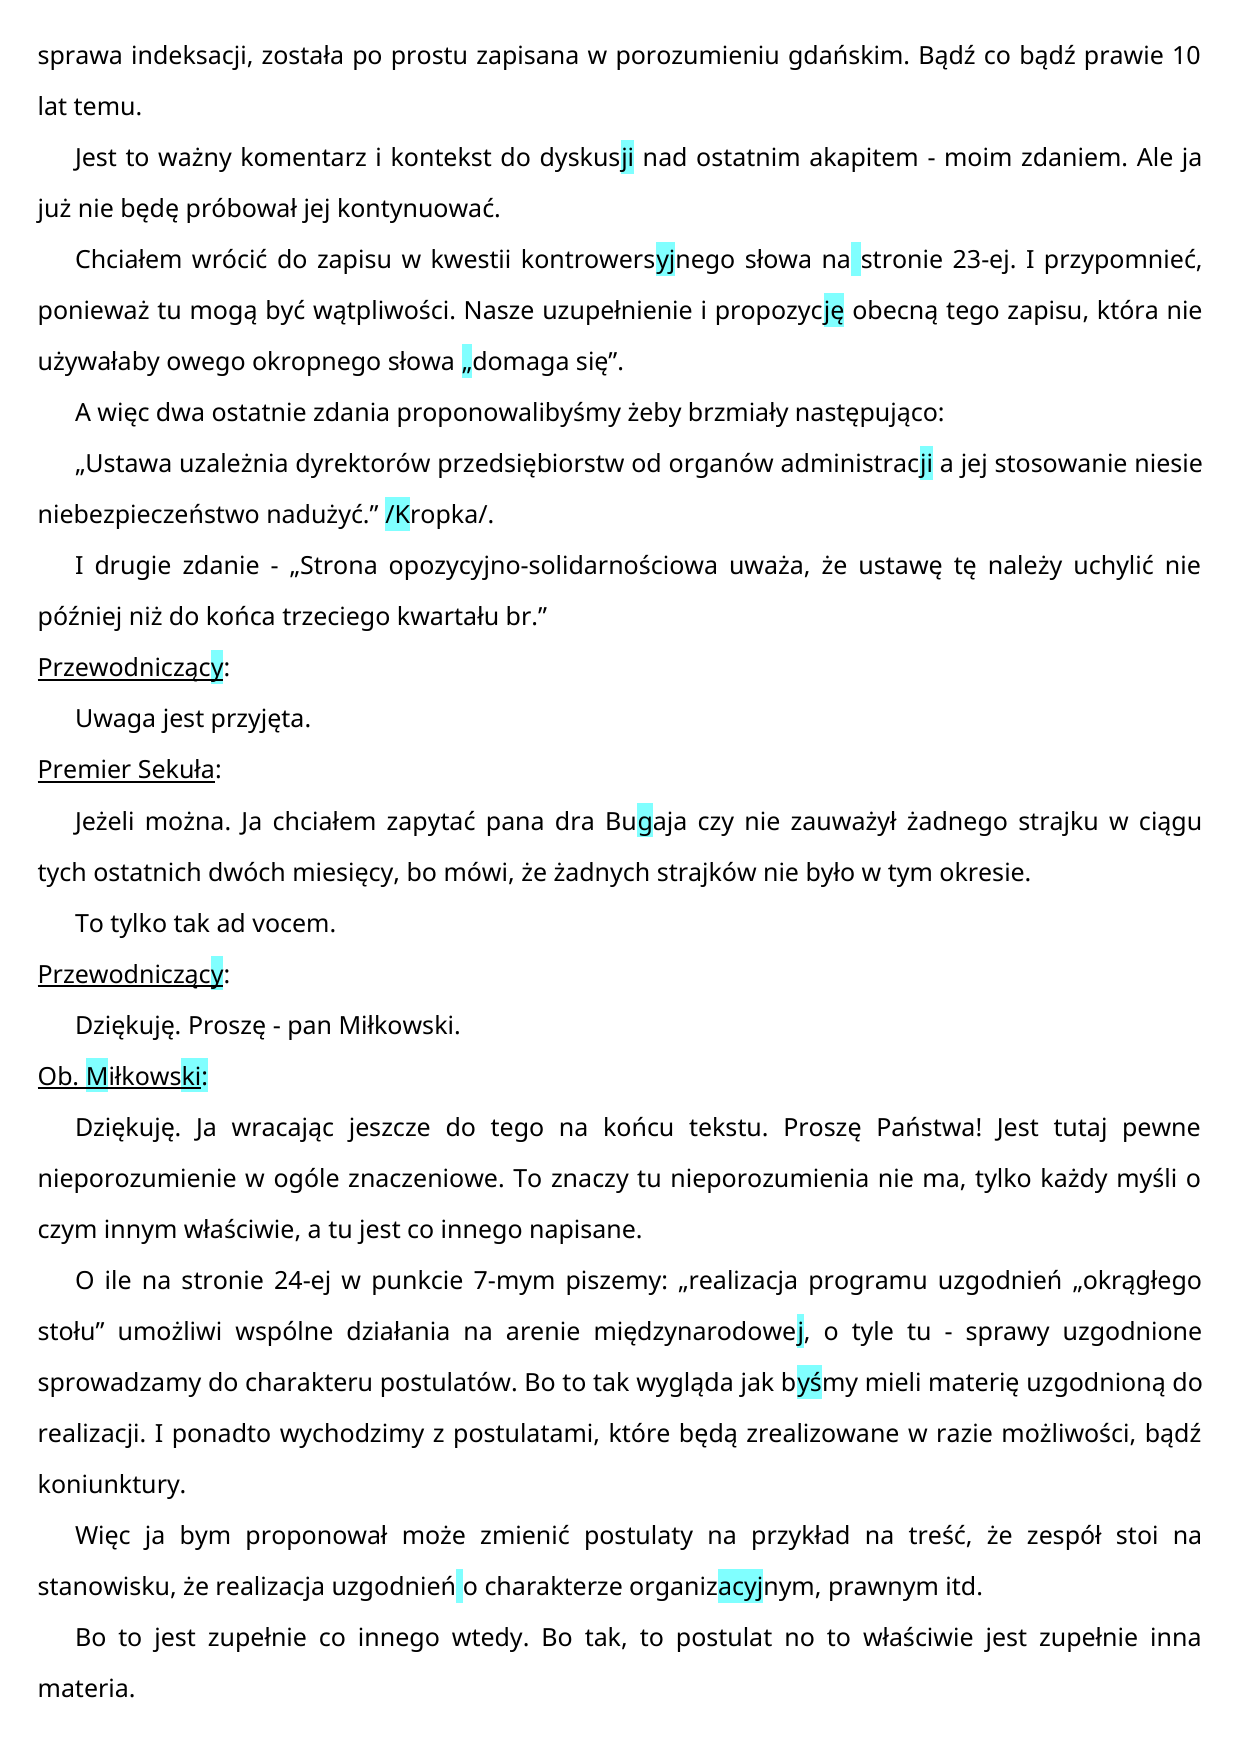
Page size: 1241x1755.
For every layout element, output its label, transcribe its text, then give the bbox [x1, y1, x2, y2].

text Jest to ważny komentarz i kontekst do dyskusji nad ostatnim akapitem - moim zdaniem. Ale ja już nie będę próbował jej kontynuować. [37, 139, 1203, 225]
text „Ustawa uzależnia dyrektorów przedsiębiorstw od organów administracji a jej stosowanie niesie niebezpieczeństwo nadużyć.” /Kropka/. [37, 446, 1203, 531]
text Dziękuję. Proszę - pan Miłkowski. [37, 1007, 1203, 1041]
text Ob. Miłkowski: [37, 1058, 1203, 1092]
text I drugie zdanie - „Strona opozycyjno-solidarnościowa uważa, że ustawę tę należy uchylić nie później niż do końca trzeciego kwartału br.” [37, 548, 1203, 633]
text Przewodniczący: [37, 650, 1203, 684]
text Uwaga jest przyjęta. [37, 701, 1203, 735]
text To tylko tak ad vocem. [37, 905, 1203, 939]
text O ile na stronie 24-ej w punkcie 7-mym piszemy: „realizacja programu uzgodnień „okrągłego stołu” umożliwi wspólne działania na arenie międzynarodowej, o tyle tu - sprawy uzgodnione sprowadzamy do charakteru postulatów. Bo to tak wygląda jak byśmy mieli materię uzgodnioną do realizacji. I ponadto wychodzimy z postulatami, które będą zrealizowane w razie możliwości, bądź koniunktury. [37, 1262, 1203, 1501]
text sprawa indeksacji, została po prostu zapisana w porozumieniu gdańskim. Bądź co bądź prawie 10 lat temu. [37, 37, 1203, 123]
text Premier Sekuła: [37, 752, 1203, 786]
text Jeżeli można. Ja chciałem zapytać pana dra Bugaja czy nie zauważył żadnego strajku w ciągu tych ostatnich dwóch miesięcy, bo mówi, że żadnych strajków nie było w tym okresie. [37, 803, 1203, 888]
text Więc ja bym proponował może zmienić postulaty na przykład na treść, że zespół stoi na stanowisku, że realizacja uzgodnień o charakterze organizacyjnym, prawnym itd. [37, 1518, 1203, 1603]
text A więc dwa ostatnie zdania proponowalibyśmy żeby brzmiały następująco: [37, 395, 1203, 429]
text Bo to jest zupełnie co innego wtedy. Bo tak, to postulat no to właściwie jest zupełnie inna materia. [37, 1620, 1203, 1705]
text Dziękuję. Ja wracając jeszcze do tego na końcu tekstu. Proszę Państwa! Jest tutaj pewne nieporozumienie w ogóle znaczeniowe. To znaczy tu nieporozumienia nie ma, tylko każdy myśli o czym innym właściwie, a tu jest co innego napisane. [37, 1109, 1203, 1246]
text Chciałem wrócić do zapisu w kwestii kontrowersyjnego słowa na stronie 23-ej. I przypomnieć, ponieważ tu mogą być wątpliwości. Nasze uzupełnienie i propozycję obecną tego zapisu, która nie używałaby owego okropnego słowa „domaga się”. [37, 242, 1203, 378]
text Przewodniczący: [37, 956, 1203, 990]
